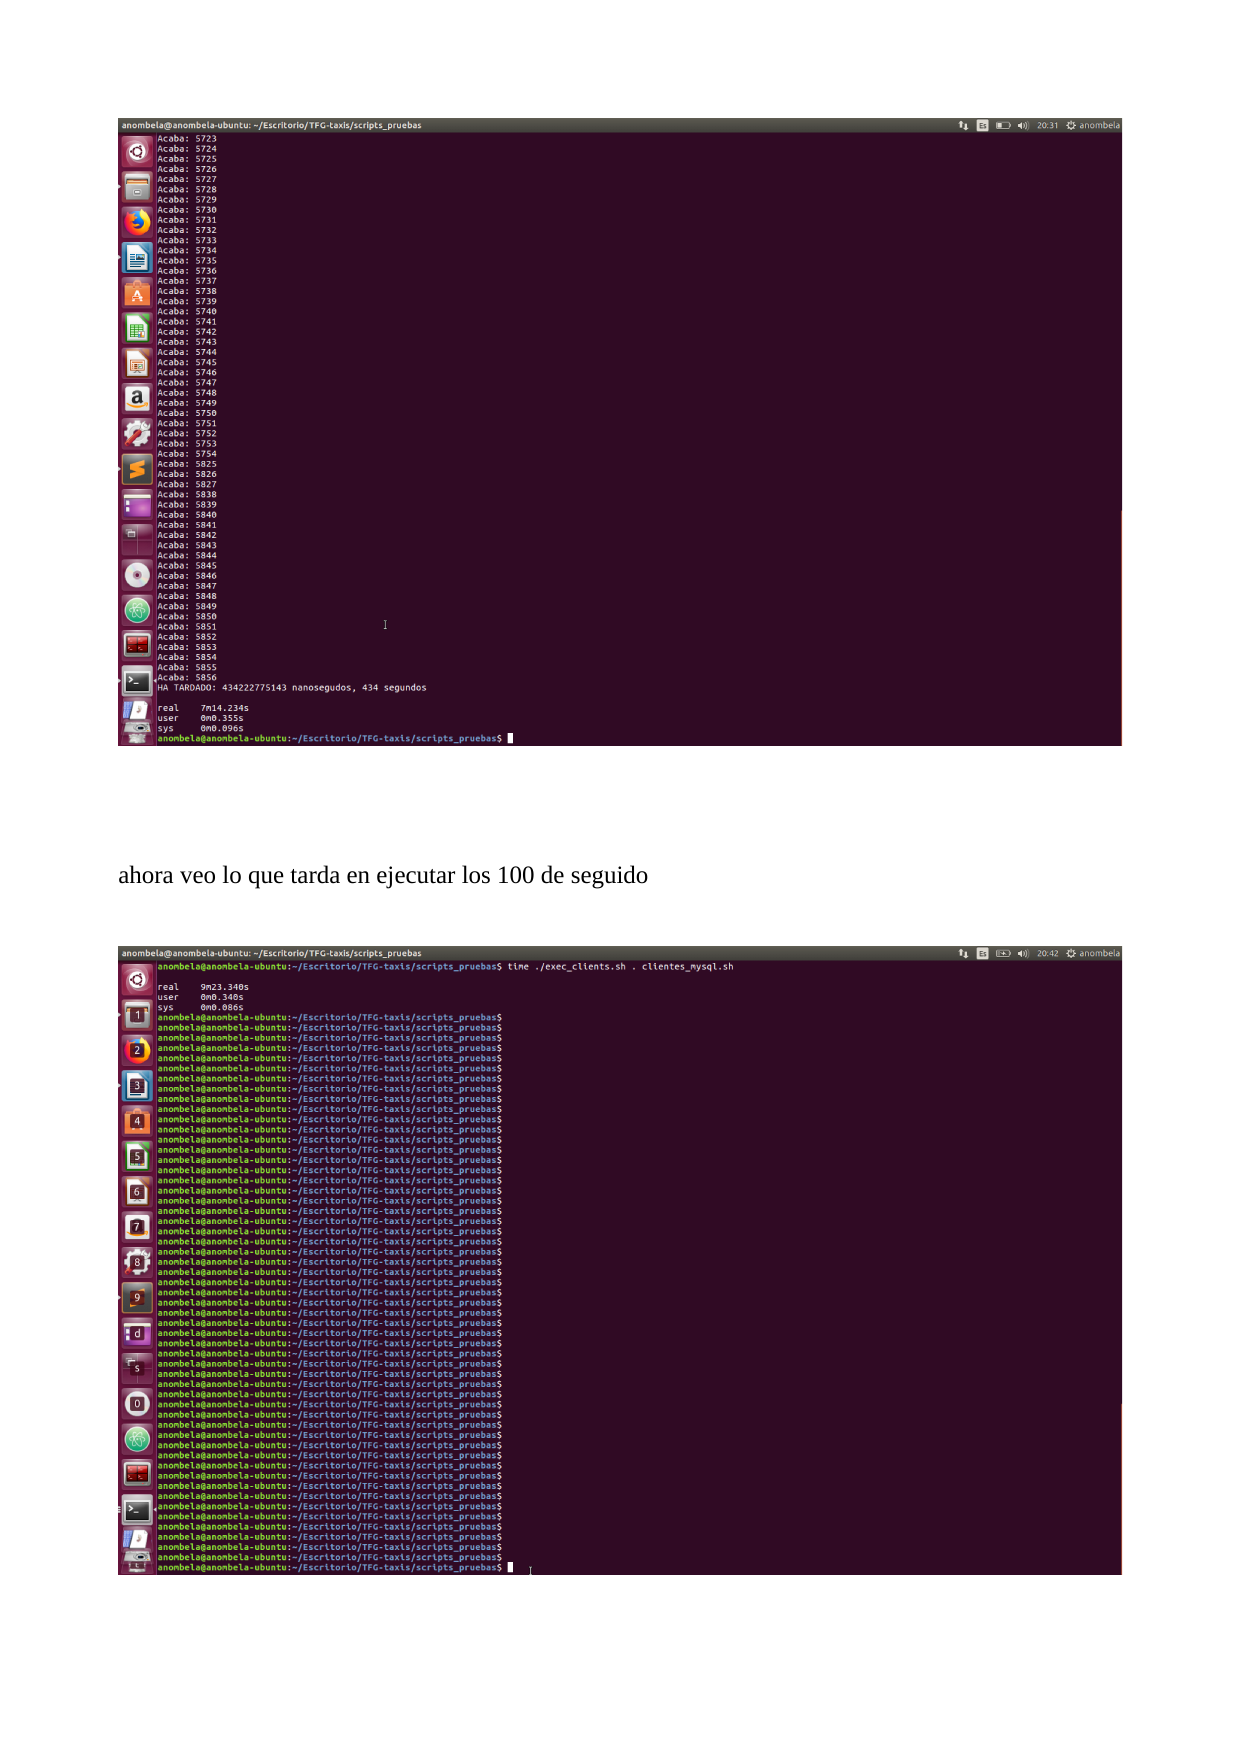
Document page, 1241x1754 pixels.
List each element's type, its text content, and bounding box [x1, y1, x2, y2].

text ahora veo lo que tarda en ejecutar los 100 de seguido [118, 861, 1122, 889]
picture [118, 946, 1123, 1575]
picture [118, 118, 1123, 746]
